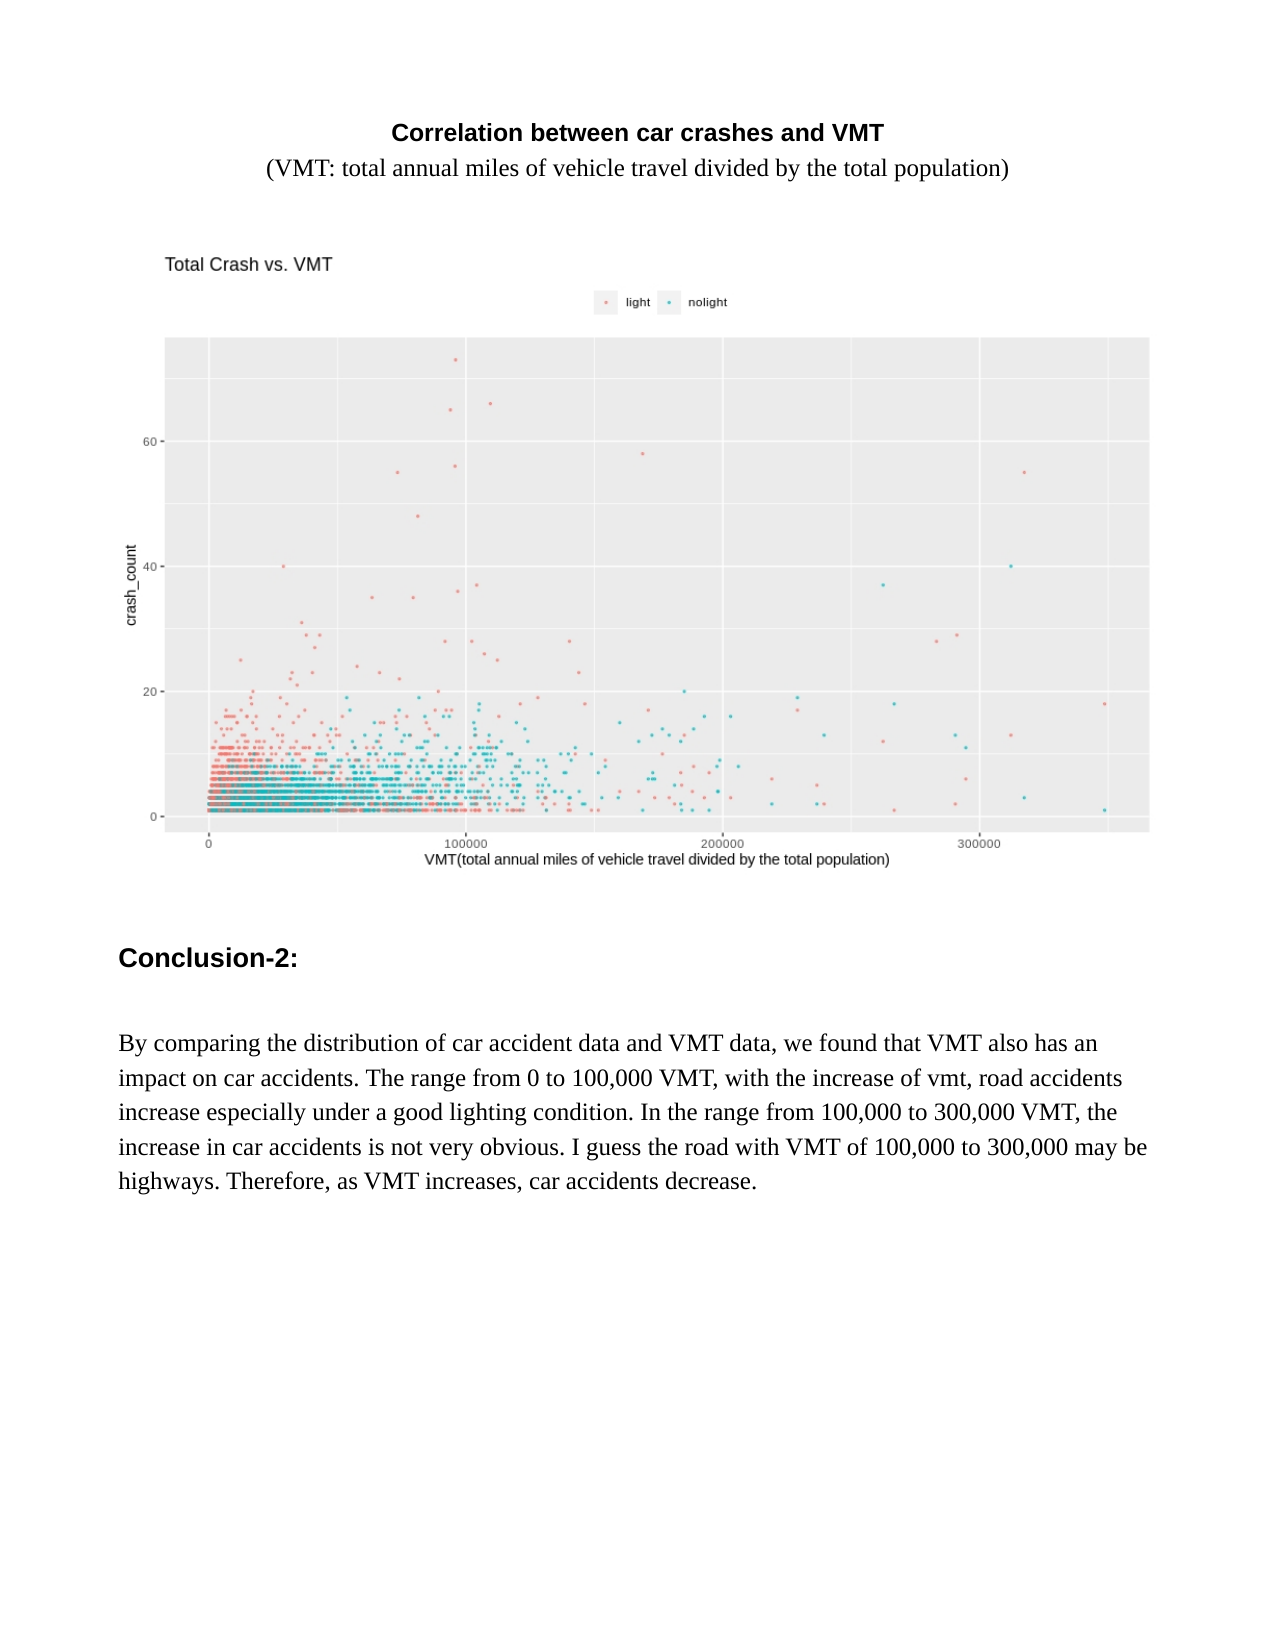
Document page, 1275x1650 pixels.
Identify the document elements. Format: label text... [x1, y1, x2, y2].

text (VMT: total annual miles of vehicle travel divided by the total population) [118, 153, 1157, 182]
picture [118, 251, 1157, 875]
subtitle Conclusion-2: [118, 942, 1157, 973]
subtitle Correlation between car crashes and VMT [118, 118, 1157, 147]
text By comparing the distribution of car accident data and VMT data, we found that VMT also has an impact on car accidents. The range from 0 to 100,000 VMT, with the increase of vmt, road accidents increase especially under a good lighting condition. In the range from 100,000 to 300,000 VMT, the increase in car accidents is not very obvious. I guess the road with VMT of 100,000 to 300,000 may be highways. Therefore, as VMT increases, car accidents decrease. [118, 1028, 1157, 1195]
